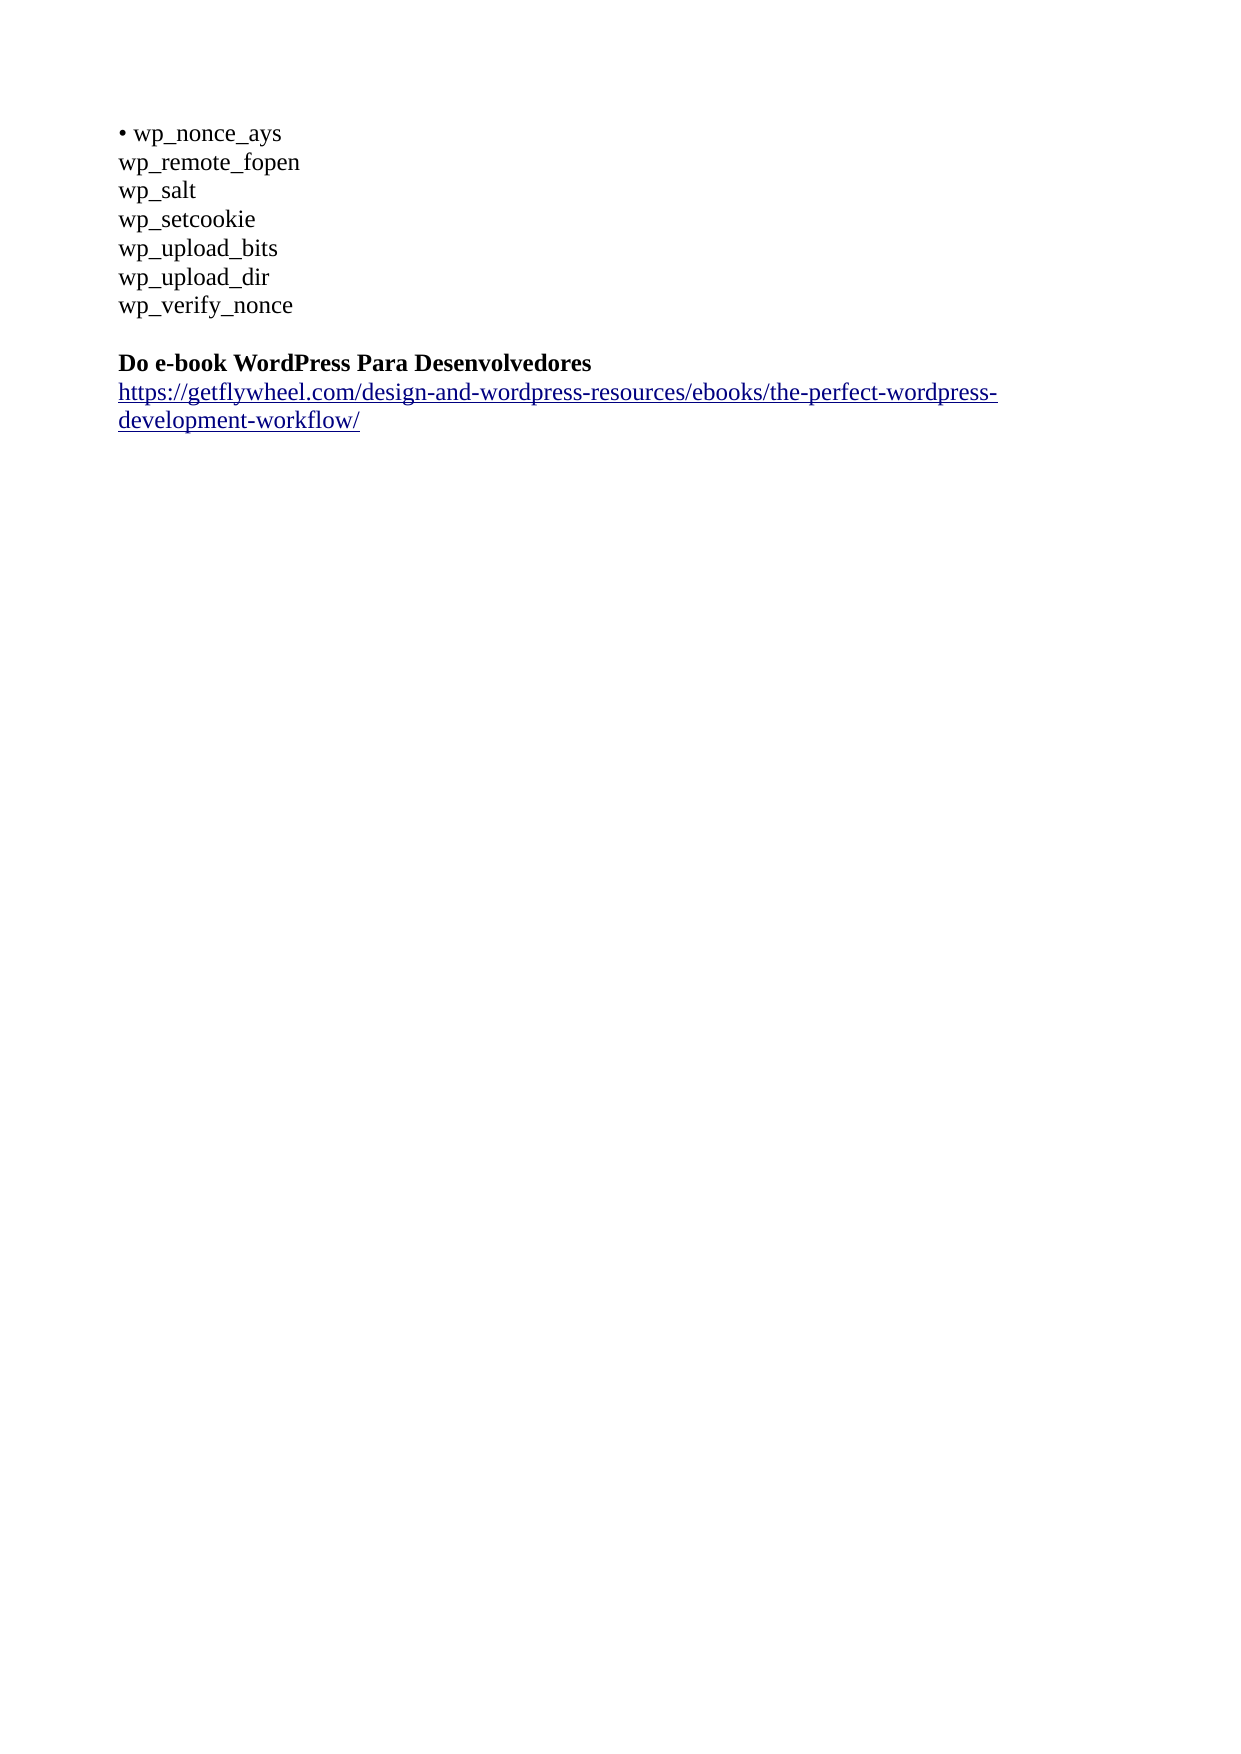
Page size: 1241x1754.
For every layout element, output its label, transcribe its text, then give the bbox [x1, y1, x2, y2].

text wp_verify_nonce [118, 291, 1122, 319]
text wp_remote_fopen [118, 147, 1122, 176]
text Do e-book WordPress Para Desenvolvedores [118, 348, 1122, 377]
text wp_upload_bits [118, 233, 1122, 262]
text wp_salt [118, 176, 1122, 204]
text wp_upload_dir [118, 262, 1122, 291]
text wp_setcookie [118, 204, 1122, 233]
text • wp_nonce_ays [118, 118, 1122, 147]
text https://getflywheel.com/design-and-wordpress-resources/ebooks/the-perfect-wordpress-development-workflow/ [118, 377, 1122, 434]
